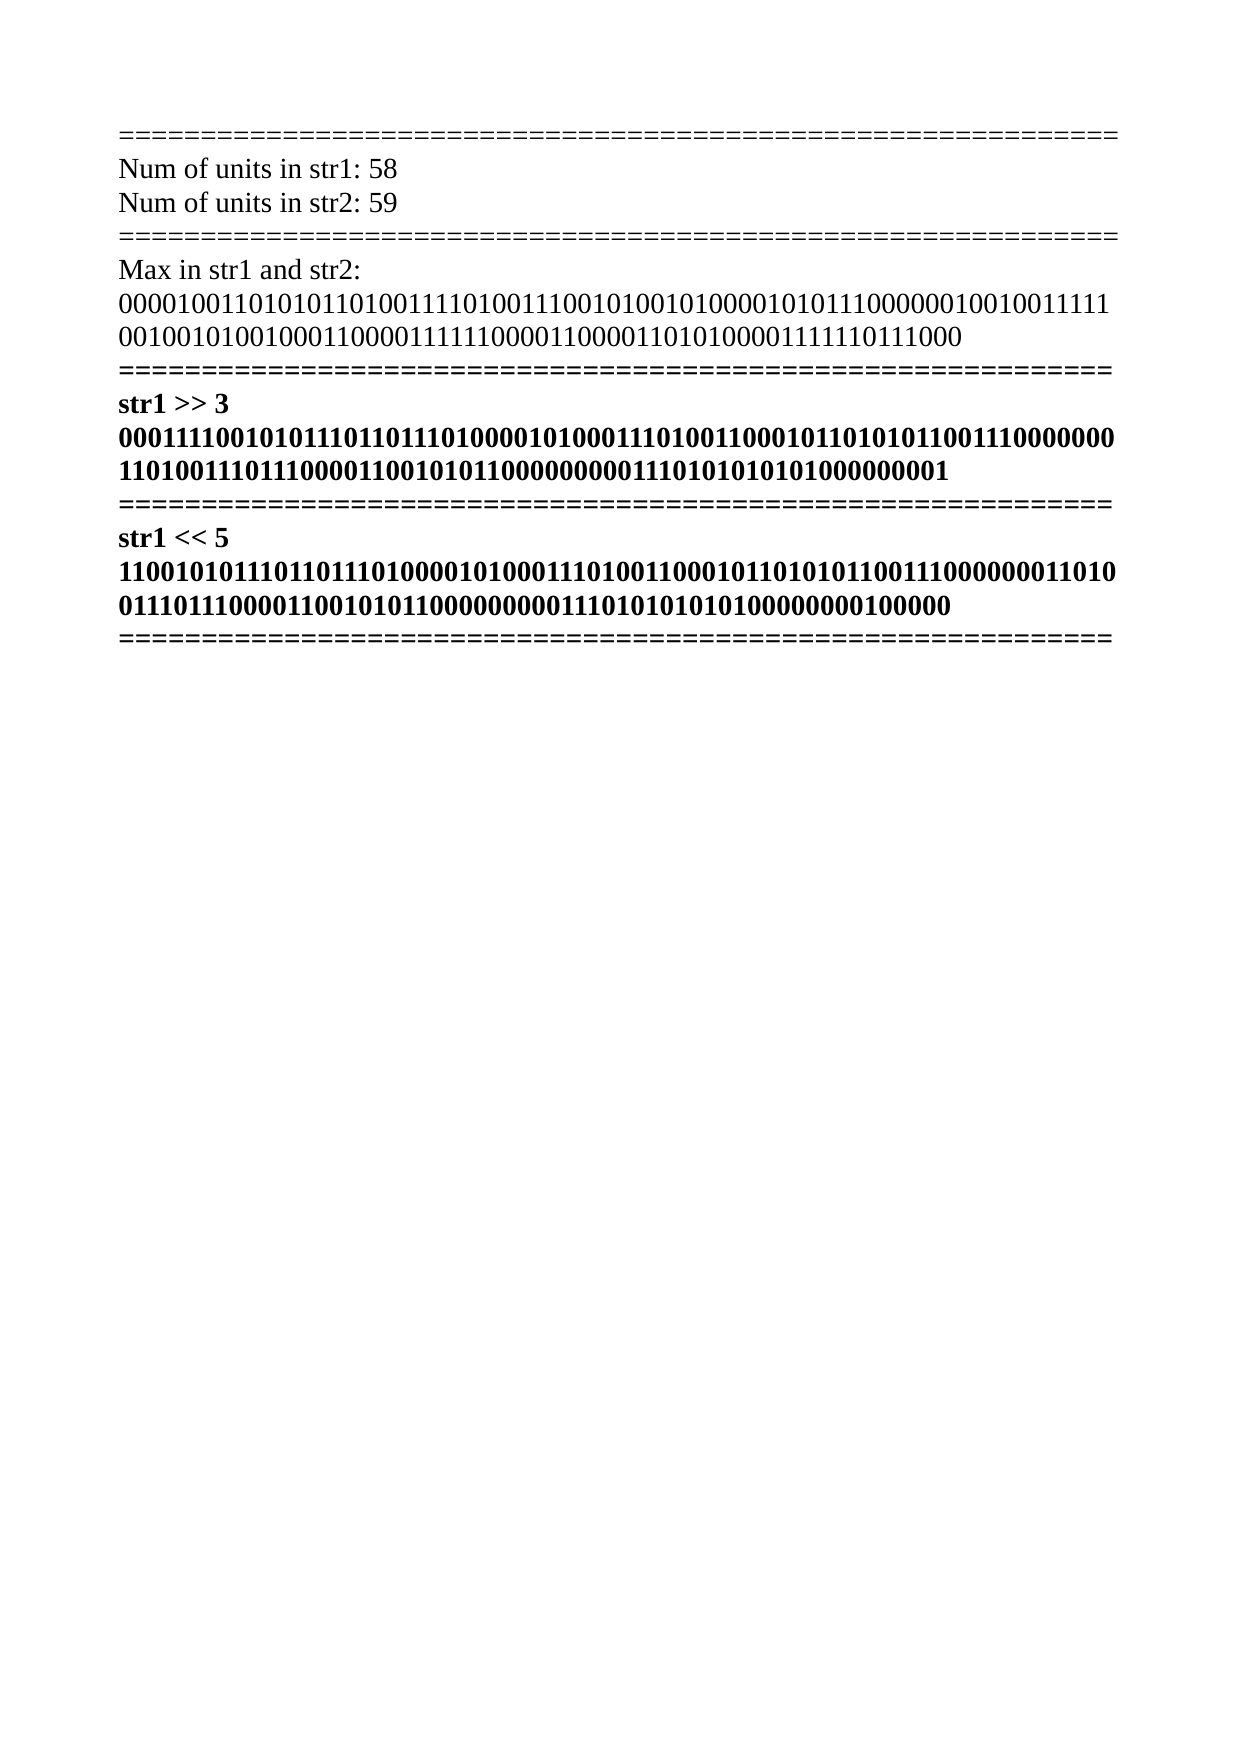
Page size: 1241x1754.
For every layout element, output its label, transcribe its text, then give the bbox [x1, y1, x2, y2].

text ============================================================ [118, 621, 1122, 655]
text 00011110010101110110111010000101000111010011000101101010110011100000001101001110111000011001010110000000001110101010101000000001 [118, 420, 1122, 487]
text ============================================================= [118, 219, 1122, 252]
text Max in str1 and str2: [118, 252, 1122, 286]
text Num of units in str1: 58 [118, 152, 1122, 185]
text ============================================================ [118, 353, 1122, 386]
text ============================================================ [118, 487, 1122, 521]
text str1 >> 3 [118, 386, 1122, 420]
text Num of units in str2: 59 [118, 185, 1122, 219]
text 00001001101010110100111101001110010100101000010101110000001001001111100100101001000110000111111000011000011010100001111110111000 [118, 286, 1122, 353]
text ============================================================= [118, 118, 1122, 152]
text str1 << 5 [118, 521, 1122, 554]
text 11001010111011011101000010100011101001100010110101011001110000000110100111011100001100101011000000000111010101010100000000100000 [118, 554, 1122, 621]
